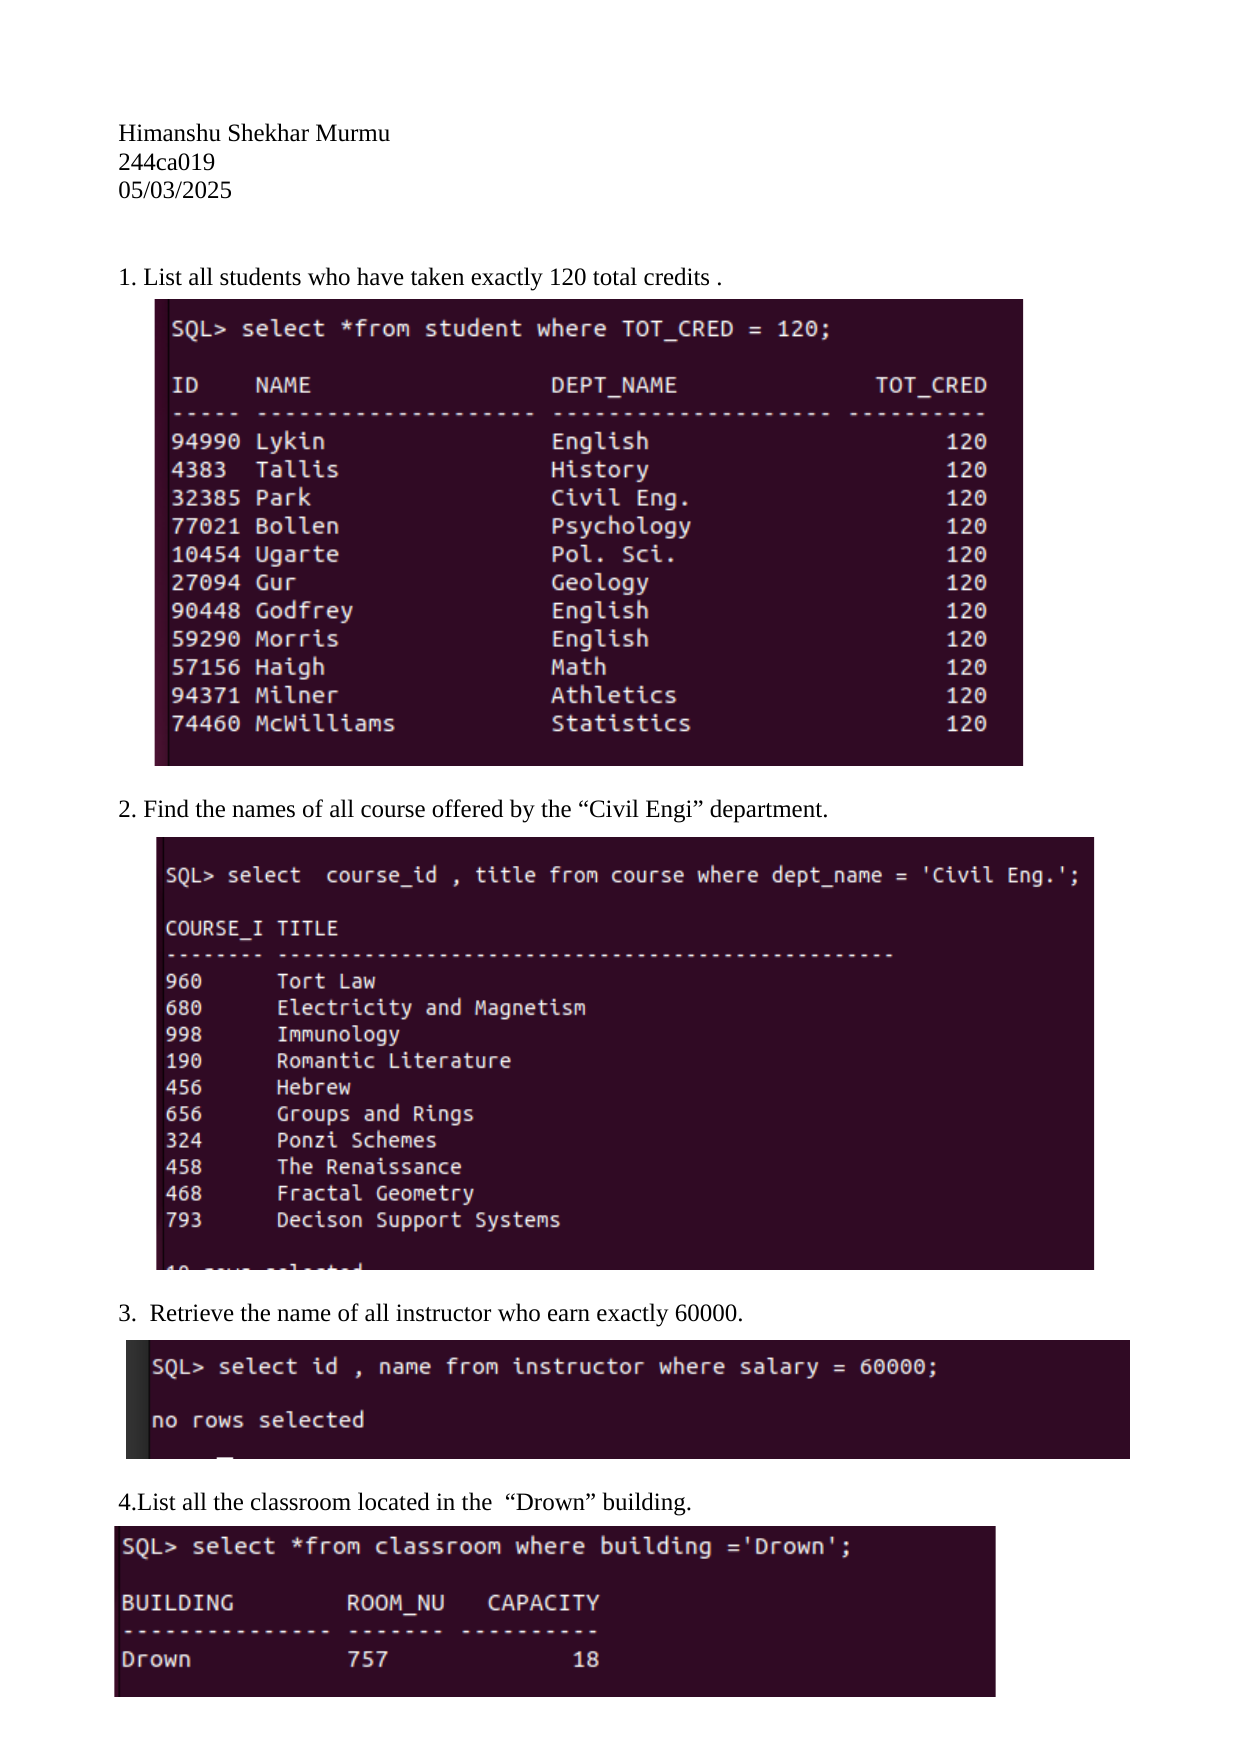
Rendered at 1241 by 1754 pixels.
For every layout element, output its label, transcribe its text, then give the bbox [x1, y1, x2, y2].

text 2. Find the names of all course offered by the “Civil Engi” department. [118, 794, 1122, 823]
picture [126, 1340, 1130, 1459]
text 3. Retrieve the name of all instructor who earn exactly 60000. [118, 1298, 1122, 1327]
picture [156, 837, 1095, 1270]
text 244ca019 [118, 147, 1122, 176]
text Himanshu Shekhar Murmu [118, 118, 1122, 147]
picture [114, 1526, 996, 1697]
text 1. List all students who have taken exactly 120 total credits . [118, 262, 1122, 291]
text 05/03/2025 [118, 176, 1122, 204]
picture [154, 299, 1024, 766]
text 4.List all the classroom located in the “Drown” building. [118, 1487, 1122, 1516]
